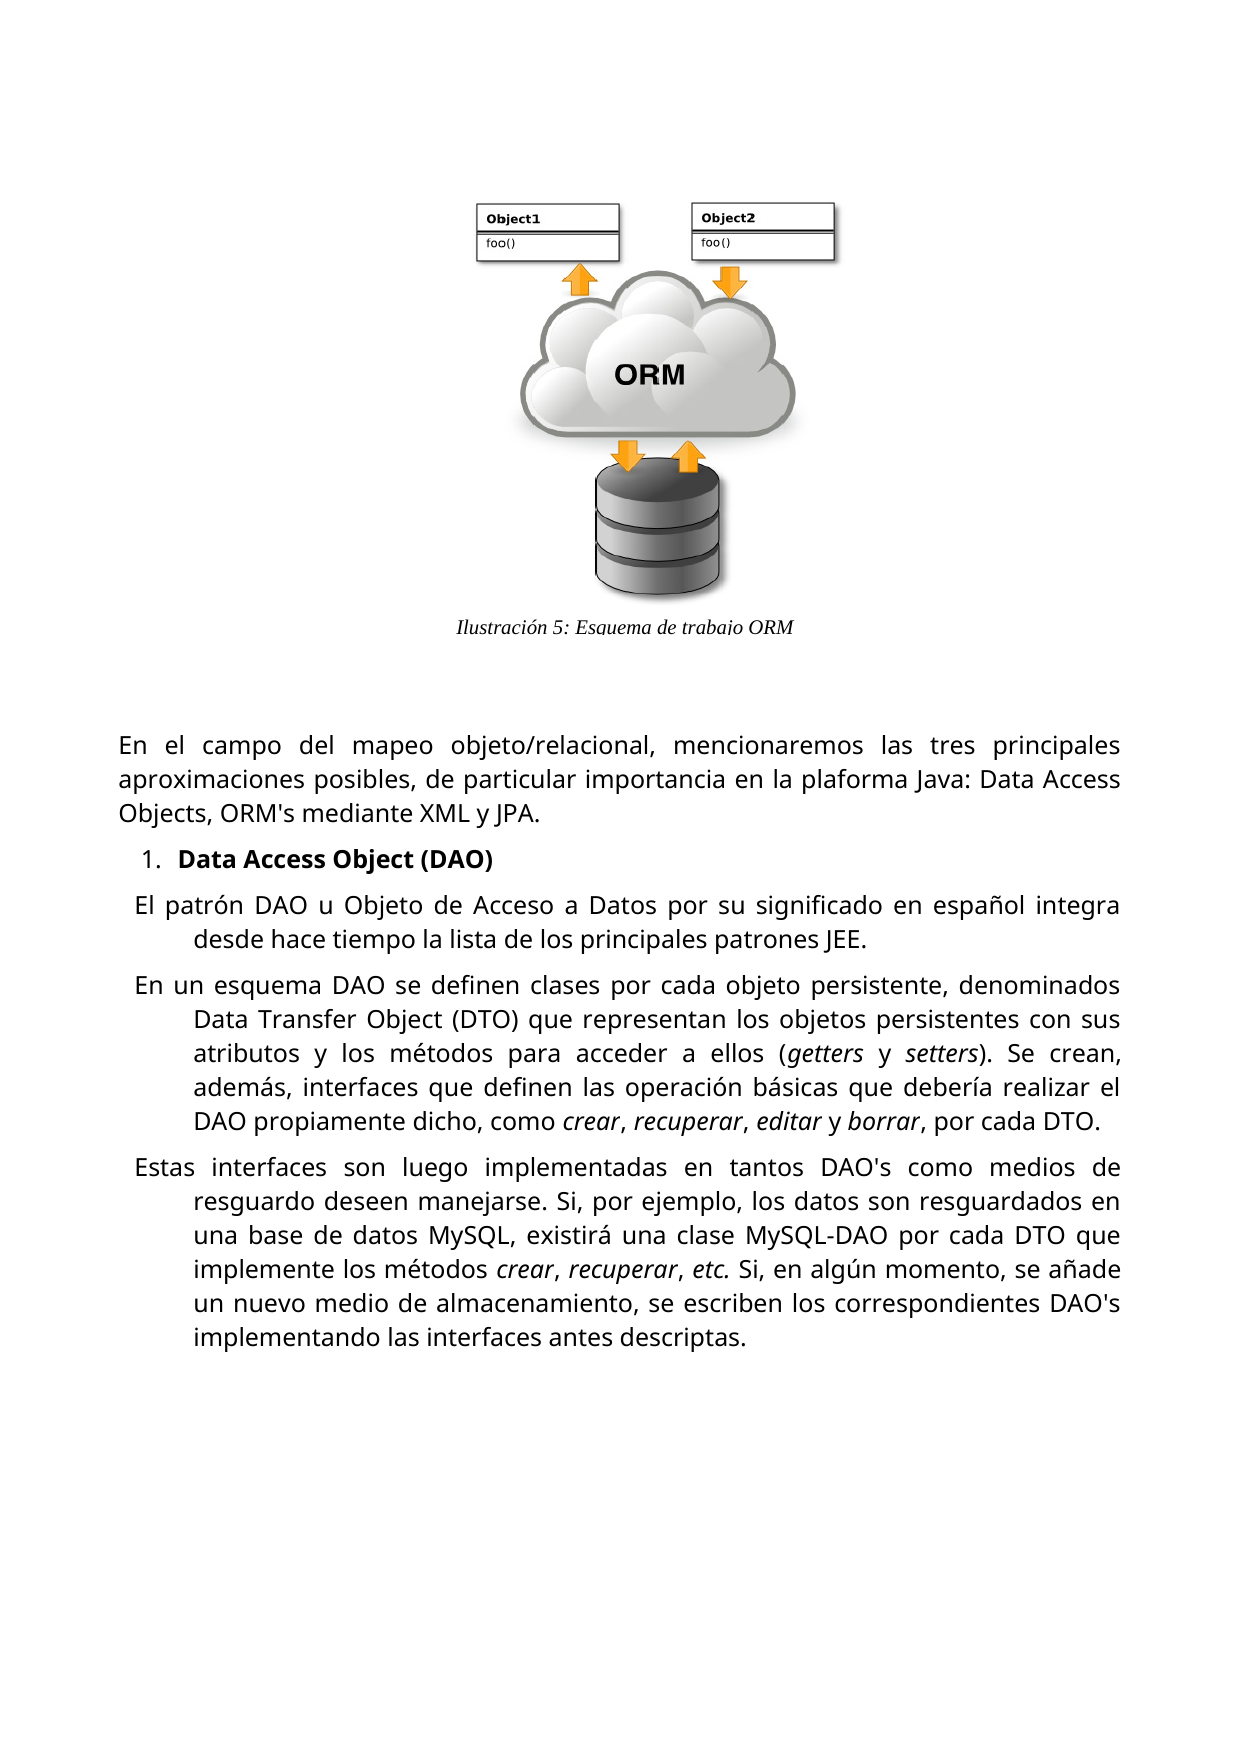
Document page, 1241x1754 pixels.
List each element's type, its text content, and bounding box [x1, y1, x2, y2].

text Estas interfaces son luego implementadas en tantos DAO's como medios de resguardo deseen manejarse. Si, por ejemplo, los datos son resguardados en una base de datos MySQL, existirá una clase MySQL-DAO por cada DTO que implemente los métodos crear, recuperar, etc. Si, en algún momento, se añade un nuevo medio de almacenamiento, se escriben los correspondientes DAO's implementando las interfaces antes descriptas. [134, 1184, 1122, 1388]
list Data Access Object (DAO) [177, 842, 1122, 876]
text Ilustración 5: Esquema de trabajo ORM [795, 615, 859, 635]
text El patrón DAO u Objeto de Acceso a Datos por su significado en español integra desde hace tiempo la lista de los principales patrones JEE. [874, 922, 1122, 956]
picture [472, 200, 846, 606]
text En un esquema DAO se definen clases por cada objeto persistente, denominados Data Transfer Object (DTO) que representan los objetos persistentes con sus atributos y los métodos para acceder a ellos (getters y setters). Se crean, además, interfaces que definen las operación básicas que debería realizar el DAO propiamente dicho, como crear, recuperar, editar y borrar, por cada DTO. [134, 1002, 193, 1138]
text En el campo del mapeo objeto/relacional, mencionaremos las tres principales aproximaciones posibles, de particular importancia en la plaforma Java: Data Access Objects, ORM's mediante XML y JPA. [541, 796, 1122, 830]
